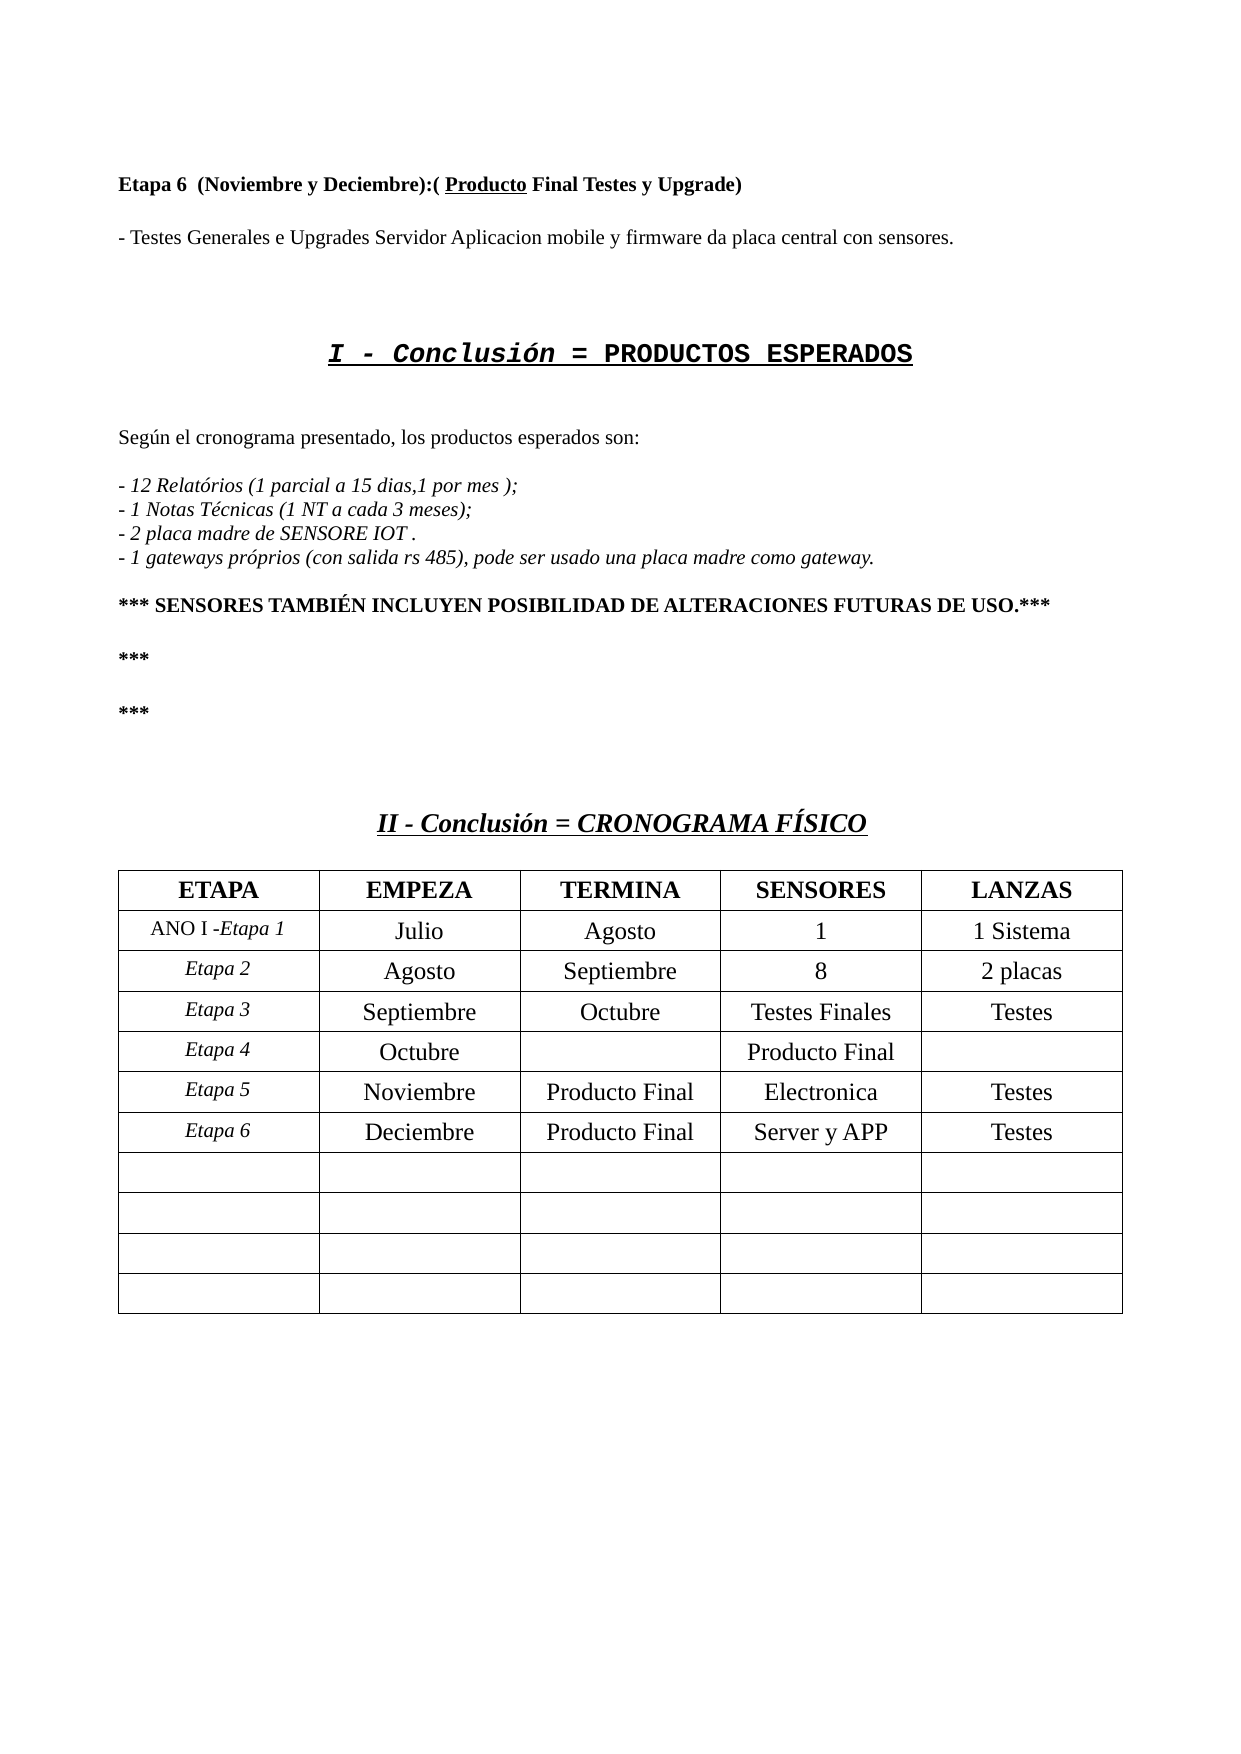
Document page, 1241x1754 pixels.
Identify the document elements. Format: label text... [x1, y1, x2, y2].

table_header LANZAS [922, 871, 1122, 910]
text - 1 Notas Técnicas (1 NT a cada 3 meses); [118, 497, 1122, 521]
text *** SENSORES TAMBIÉN INCLUYEN POSIBILIDAD DE ALTERACIONES FUTURAS DE USO.*** [118, 593, 1122, 617]
table_cell [320, 1274, 520, 1313]
table_cell [922, 1032, 1122, 1071]
table_cell ANO I -Etapa 1 [119, 911, 319, 950]
table_header ETAPA [119, 871, 319, 910]
table_cell 2 placas [922, 951, 1122, 991]
table_cell [721, 1234, 921, 1273]
text *** [118, 647, 1122, 671]
table_cell [922, 1274, 1122, 1313]
table_header EMPEZA [320, 871, 520, 910]
table_header SENSORES [721, 871, 921, 910]
table_cell Julio [320, 911, 520, 950]
table_cell Testes [922, 992, 1122, 1031]
table_cell Agosto [521, 911, 720, 950]
table_cell Testes Finales [721, 992, 921, 1031]
table_cell [119, 1274, 319, 1313]
table_cell Producto Final [521, 1072, 720, 1112]
table_cell [119, 1153, 319, 1192]
text - Testes Generales e Upgrades Servidor Aplicacion mobile y firmware da placa central con sensores. [118, 225, 1122, 249]
table_cell [521, 1193, 720, 1233]
table_cell Producto Final [721, 1032, 921, 1071]
table_cell [320, 1193, 520, 1233]
table_cell Electronica [721, 1072, 921, 1112]
table_cell Server y APP [721, 1113, 921, 1152]
table_cell Etapa 4 [119, 1032, 319, 1071]
table_cell Septiembre [521, 951, 720, 991]
table_cell Septiembre [320, 992, 520, 1031]
text - 12 Relatórios (1 parcial a 15 dias,1 por mes ); [118, 473, 1122, 497]
text Etapa 6 (Noviembre y Deciembre):( Producto Final Testes y Upgrade) [118, 172, 1122, 196]
table_cell Etapa 2 [119, 951, 319, 991]
table_cell [521, 1234, 720, 1273]
table_cell [922, 1234, 1122, 1273]
table_cell [721, 1274, 921, 1313]
table_cell 1 Sistema [922, 911, 1122, 950]
table_cell Testes [922, 1072, 1122, 1112]
table_cell Etapa 6 [119, 1113, 319, 1152]
table_cell 8 [721, 951, 921, 991]
table_header TERMINA [521, 871, 720, 910]
table_cell Deciembre [320, 1113, 520, 1152]
table_cell [320, 1234, 520, 1273]
table_cell [119, 1193, 319, 1233]
text I - Conclusión = PRODUCTOS ESPERADOS [118, 339, 1122, 370]
text II - Conclusión = CRONOGRAMA FÍSICO [118, 807, 1122, 839]
table_cell [922, 1193, 1122, 1233]
text - 1 gateways próprios (con salida rs 485), pode ser usado una placa madre como gateway. [118, 545, 1122, 569]
table_cell Octubre [521, 992, 720, 1031]
text - 2 placa madre de SENSORE IOT . [118, 521, 1122, 545]
table_cell Noviembre [320, 1072, 520, 1112]
table_cell [721, 1153, 921, 1192]
table_cell [922, 1153, 1122, 1192]
table_cell Testes [922, 1113, 1122, 1152]
table_cell [119, 1234, 319, 1273]
table_cell [521, 1032, 720, 1071]
table_cell 1 [721, 911, 921, 950]
table_cell [521, 1153, 720, 1192]
text Según el cronograma presentado, los productos esperados son: [118, 425, 1122, 449]
table_cell Agosto [320, 951, 520, 991]
table_cell Etapa 3 [119, 992, 319, 1031]
table_cell Octubre [320, 1032, 520, 1071]
table_cell Etapa 5 [119, 1072, 319, 1112]
table_cell [320, 1153, 520, 1192]
table_cell [721, 1193, 921, 1233]
table_cell [521, 1274, 720, 1313]
table_cell Producto Final [521, 1113, 720, 1152]
text *** [118, 700, 1122, 724]
